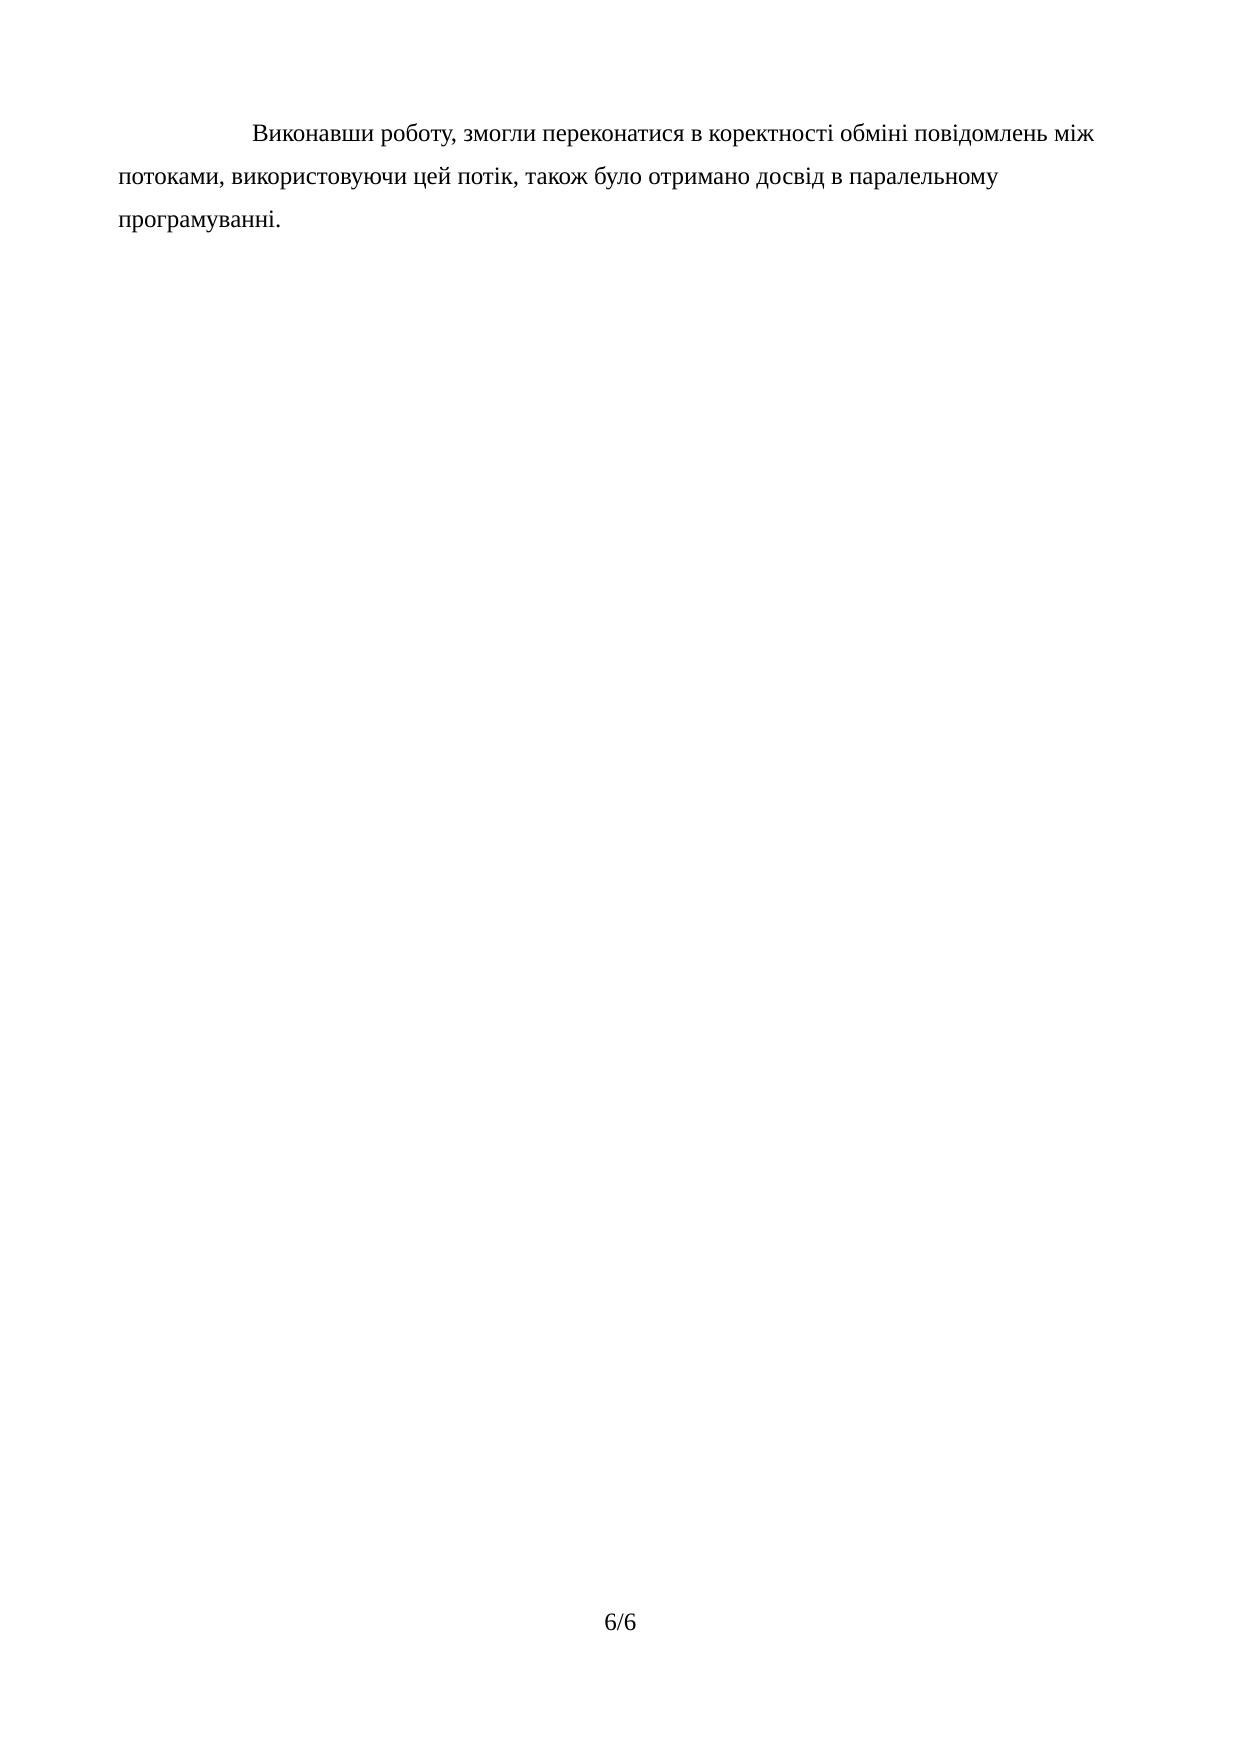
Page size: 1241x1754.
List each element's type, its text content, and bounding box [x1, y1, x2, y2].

text Виконавши роботу, змогли переконатися в коректності обміні повідомлень між потоками, використовуючи цей потік, також було отримано досвід в паралельному програмуванні. [118, 118, 1122, 233]
